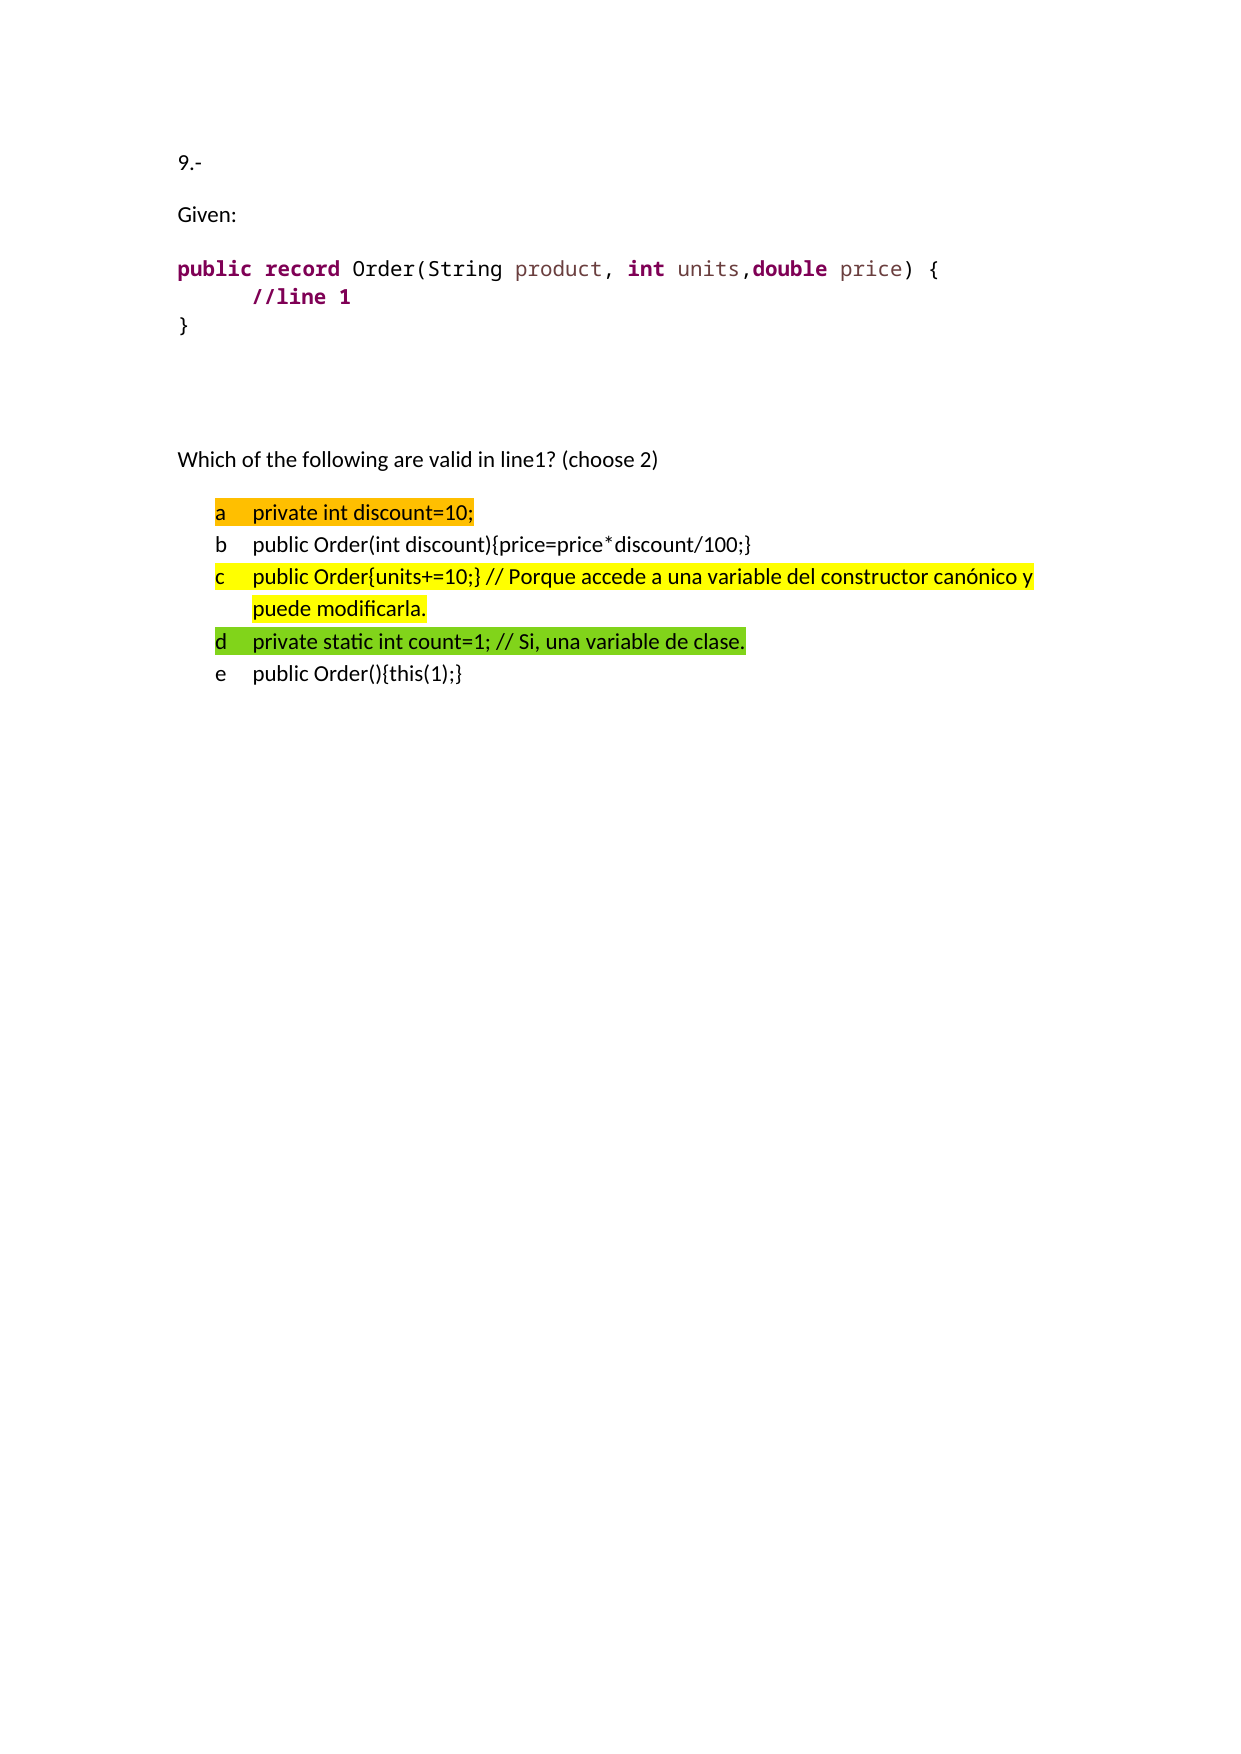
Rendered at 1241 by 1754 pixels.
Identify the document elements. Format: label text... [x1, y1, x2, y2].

text 9.- [177, 148, 1063, 176]
list public Order{units+=10;} // Porque accede a una variable del constructor canónico y puede modificarla. [215, 562, 1063, 623]
text //line 1 [251, 282, 1063, 311]
list public Order(int discount){price=price*discount/100;} [215, 530, 1063, 558]
text } [177, 311, 1063, 339]
text Given: [177, 201, 1063, 229]
text Which of the following are valid in line1? (choose 2) [177, 445, 1063, 473]
list public Order(){this(1);} [215, 659, 1063, 687]
list private int discount=10; [215, 498, 1063, 526]
text public record Order(String product, int units,double price) { [177, 254, 1063, 282]
list private static int count=1; // Si, una variable de clase. [215, 627, 1063, 655]
